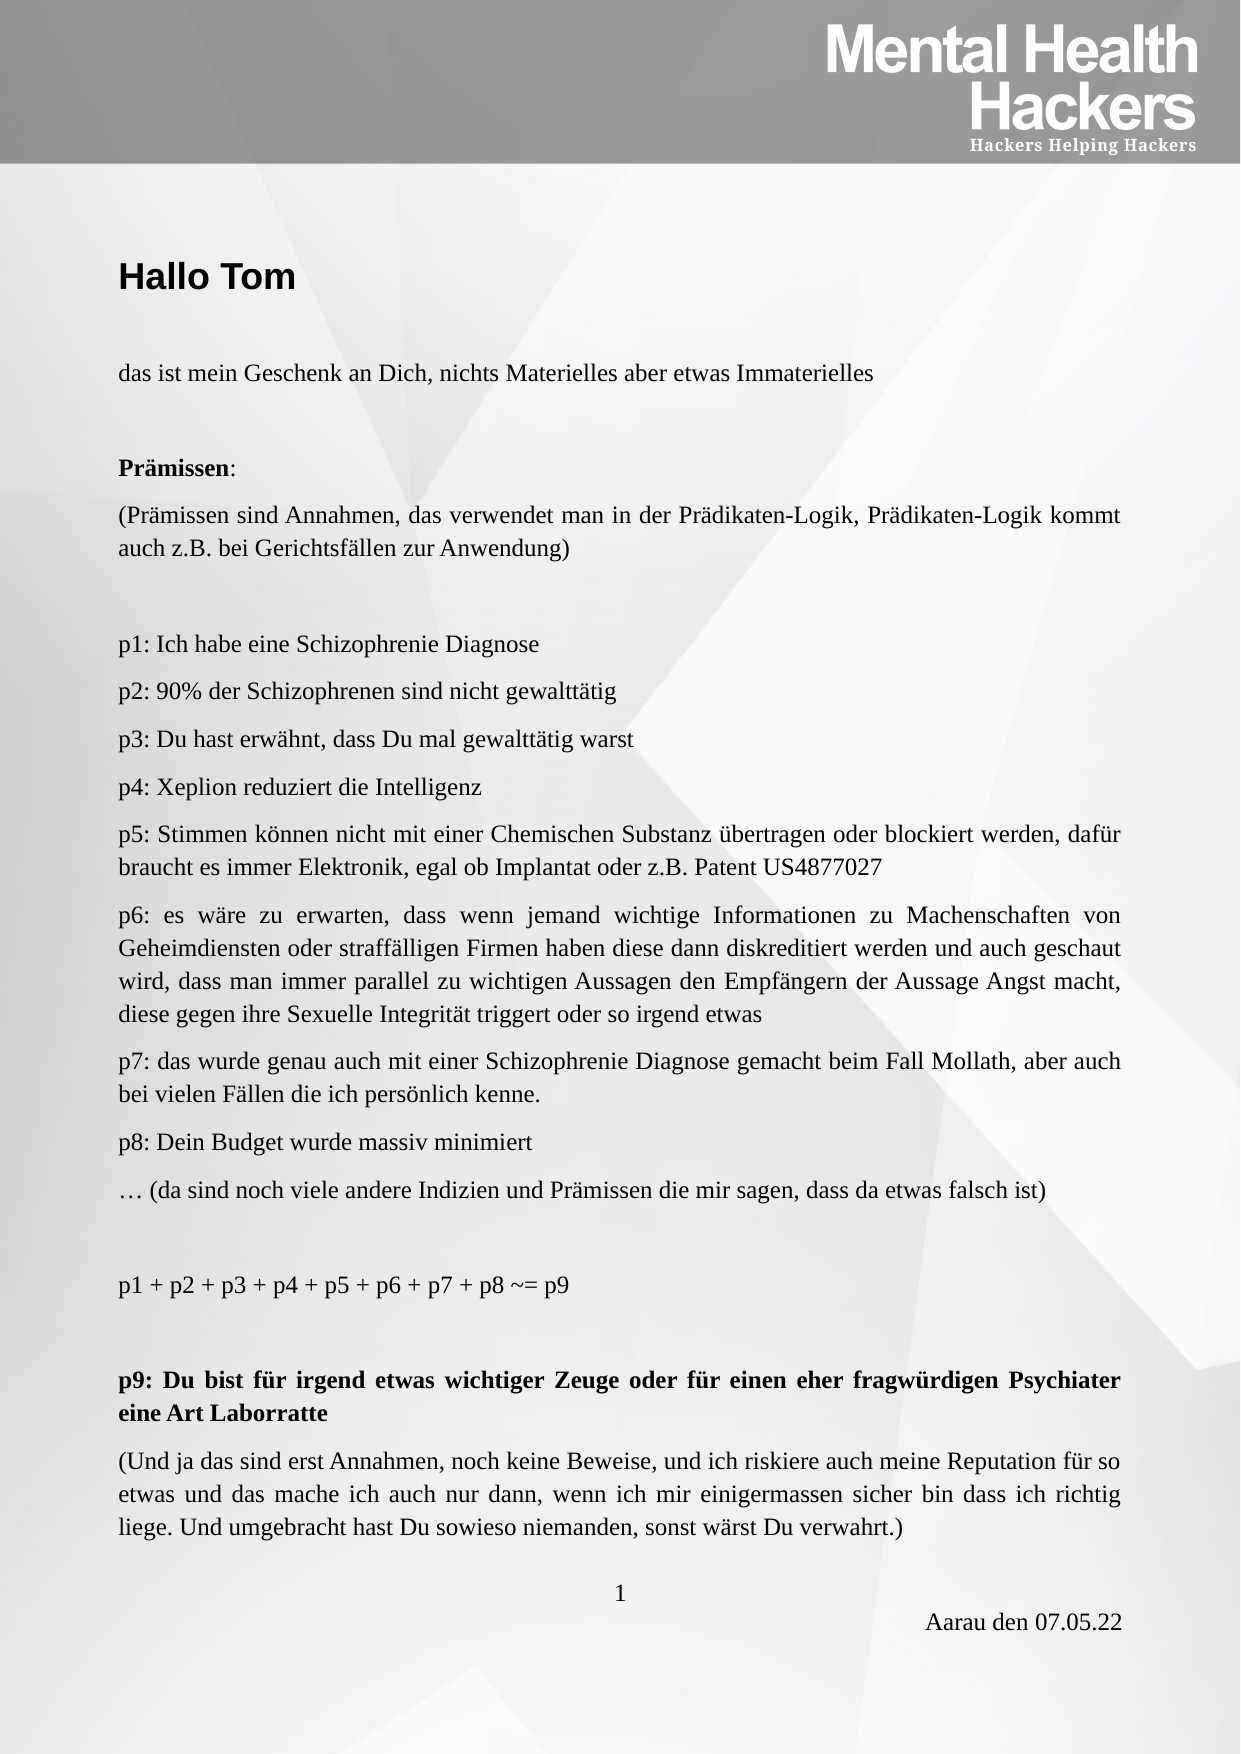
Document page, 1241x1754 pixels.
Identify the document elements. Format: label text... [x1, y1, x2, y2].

text p1 + p2 + p3 + p4 + p5 + p6 + p7 + p8 ~= p9 [118, 1270, 1122, 1299]
text p2: 90% der Schizophrenen sind nicht gewalttätig [118, 676, 1122, 705]
subtitle Hallo Tom [118, 254, 1122, 298]
text p3: Du hast erwähnt, dass Du mal gewalttätig warst [118, 724, 1122, 753]
text p4: Xeplion reduziert die Intelligenz [118, 772, 1122, 800]
text (Und ja das sind erst Annahmen, noch keine Beweise, und ich riskiere auch meine Reputation für so etwas und das mache ich auch nur dann, wenn ich mir einigermassen sicher bin dass ich richtig liege. Und umgebracht hast Du sowieso niemanden, sonst wärst Du verwahrt.) [118, 1446, 1122, 1541]
picture [0, 0, 1241, 1754]
text p8: Dein Budget wurde massiv minimiert [118, 1127, 1122, 1156]
text (Prämissen sind Annahmen, das verwendet man in der Prädikaten-Logik, Prädikaten-Logik kommt auch z.B. bei Gerichtsfällen zur Anwendung) [118, 501, 1122, 562]
text p6: es wäre zu erwarten, dass wenn jemand wichtige Informationen zu Machenschaften von Geheimdiensten oder straffälligen Firmen haben diese dann diskreditiert werden und auch geschaut wird, dass man immer parallel zu wichtigen Aussagen den Empfängern der Aussage Angst macht, diese gegen ihre Sexuelle Integrität triggert oder so irgend etwas [118, 900, 1122, 1028]
text p7: das wurde genau auch mit einer Schizophrenie Diagnose gemacht beim Fall Mollath, aber auch bei vielen Fällen die ich persönlich kenne. [118, 1046, 1122, 1108]
text p9: Du bist für irgend etwas wichtiger Zeuge oder für einen eher fragwürdigen Psychiater eine Art Laborratte [118, 1365, 1122, 1427]
text p5: Stimmen können nicht mit einer Chemischen Substanz übertragen oder blockiert werden, dafür braucht es immer Elektronik, egal ob Implantat oder z.B. Patent US4877027 [118, 819, 1122, 881]
text Prämissen: [118, 453, 1122, 482]
text p1: Ich habe eine Schizophrenie Diagnose [118, 629, 1122, 657]
text … (da sind noch viele andere Indizien und Prämissen die mir sagen, dass da etwas falsch ist) [118, 1175, 1122, 1203]
text das ist mein Geschenk an Dich, nichts Materielles aber etwas Immaterielles [118, 358, 1122, 386]
